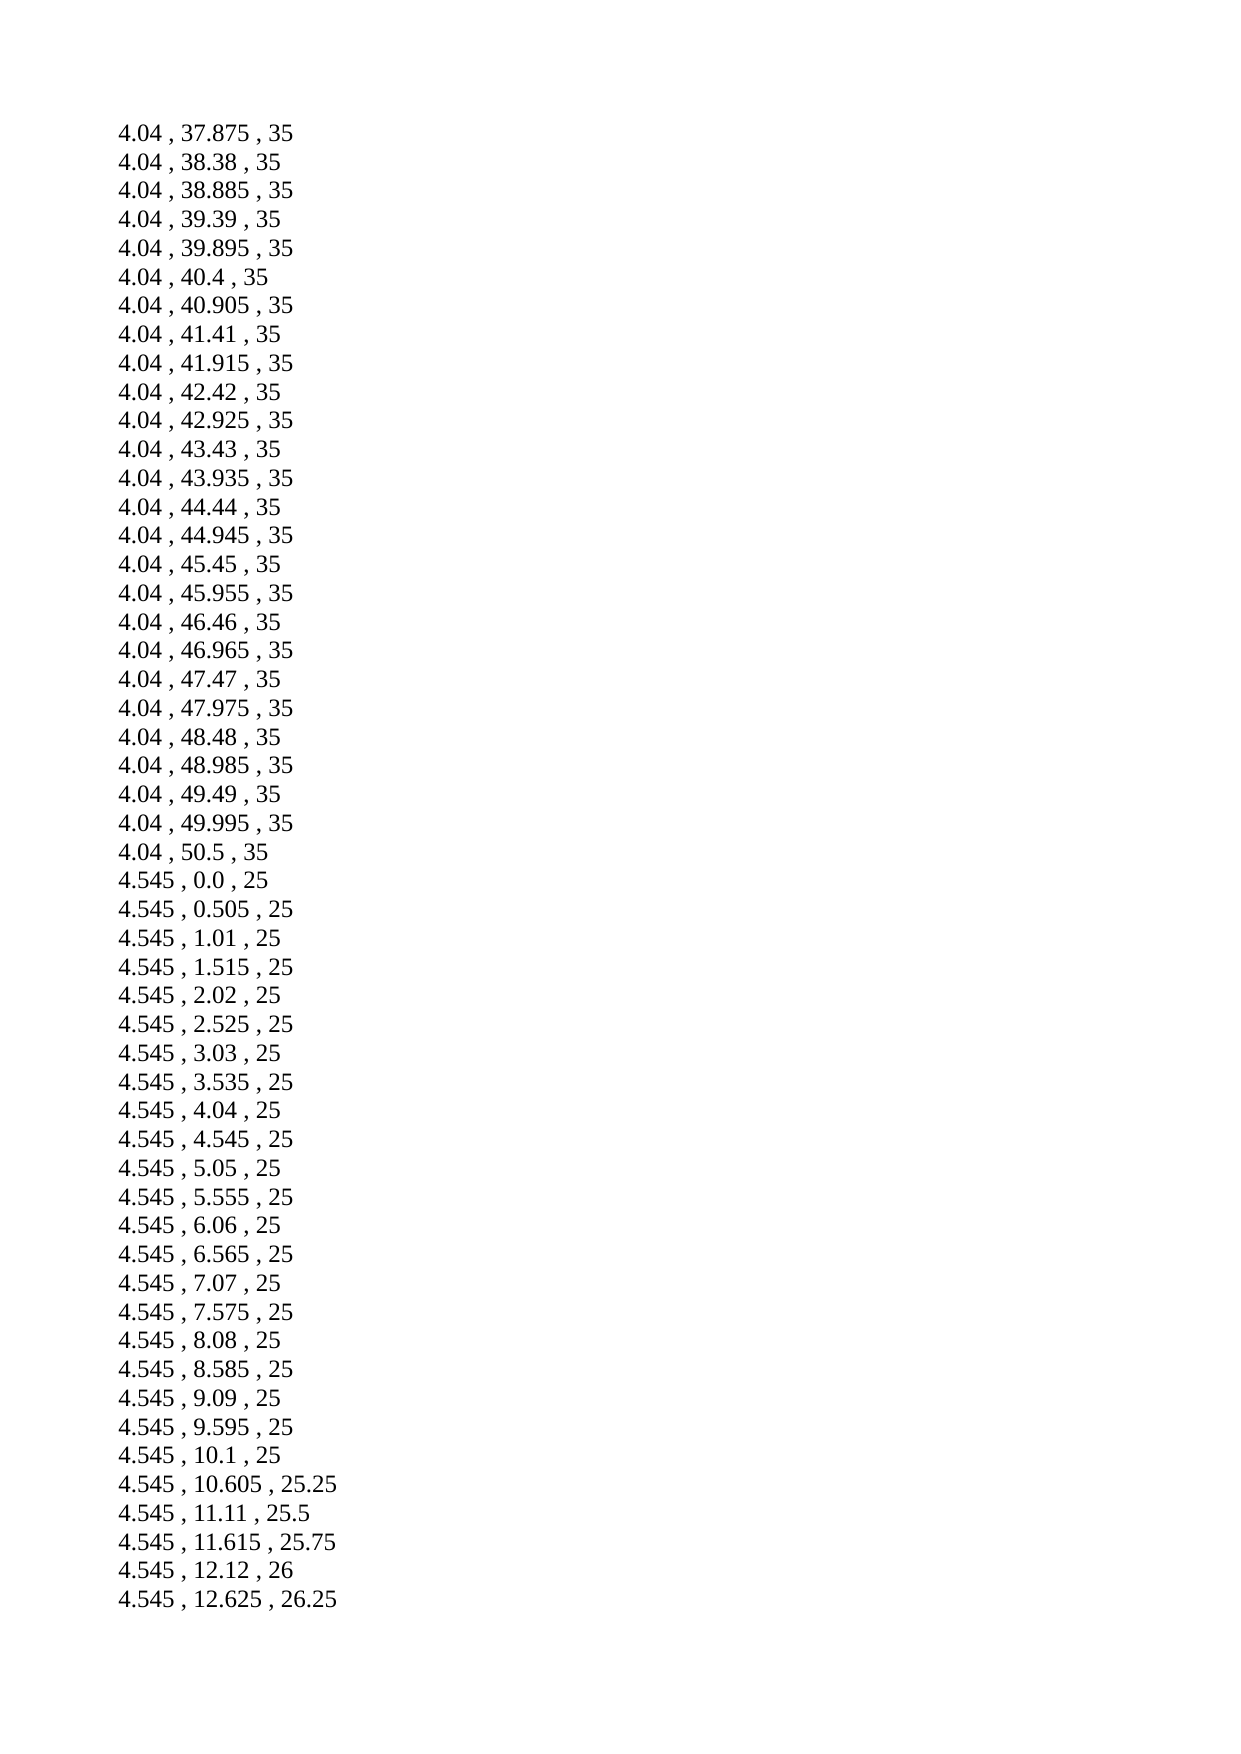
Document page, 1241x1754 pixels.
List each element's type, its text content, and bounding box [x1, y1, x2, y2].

text 4.04 , 45.45 , 35 [118, 549, 1122, 578]
text 4.545 , 4.04 , 25 [118, 1096, 1122, 1124]
text 4.545 , 2.02 , 25 [118, 981, 1122, 1009]
text 4.04 , 45.955 , 35 [118, 578, 1122, 607]
text 4.545 , 12.12 , 26 [118, 1556, 1122, 1584]
text 4.04 , 48.985 , 35 [118, 751, 1122, 779]
text 4.04 , 47.47 , 35 [118, 664, 1122, 693]
text 4.04 , 49.995 , 35 [118, 808, 1122, 837]
text 4.545 , 0.505 , 25 [118, 894, 1122, 923]
text 4.04 , 48.48 , 35 [118, 722, 1122, 751]
text 4.04 , 47.975 , 35 [118, 693, 1122, 722]
text 4.04 , 39.895 , 35 [118, 233, 1122, 262]
text 4.545 , 3.535 , 25 [118, 1067, 1122, 1096]
text 4.545 , 6.565 , 25 [118, 1239, 1122, 1268]
text 4.545 , 12.625 , 26.25 [118, 1584, 1122, 1613]
text 4.545 , 11.11 , 25.5 [118, 1498, 1122, 1527]
text 4.545 , 2.525 , 25 [118, 1009, 1122, 1038]
text 4.04 , 40.905 , 35 [118, 291, 1122, 319]
text 4.04 , 46.46 , 35 [118, 607, 1122, 636]
text 4.04 , 41.915 , 35 [118, 348, 1122, 377]
text 4.04 , 38.885 , 35 [118, 176, 1122, 204]
text 4.04 , 44.44 , 35 [118, 492, 1122, 521]
text 4.545 , 5.555 , 25 [118, 1182, 1122, 1211]
text 4.04 , 44.945 , 35 [118, 521, 1122, 549]
text 4.545 , 4.545 , 25 [118, 1124, 1122, 1153]
text 4.545 , 9.595 , 25 [118, 1412, 1122, 1441]
text 4.545 , 3.03 , 25 [118, 1038, 1122, 1067]
text 4.04 , 49.49 , 35 [118, 779, 1122, 808]
text 4.545 , 7.07 , 25 [118, 1268, 1122, 1297]
text 4.04 , 41.41 , 35 [118, 319, 1122, 348]
text 4.545 , 8.585 , 25 [118, 1354, 1122, 1383]
text 4.545 , 11.615 , 25.75 [118, 1527, 1122, 1556]
text 4.04 , 43.43 , 35 [118, 434, 1122, 463]
text 4.04 , 50.5 , 35 [118, 837, 1122, 866]
text 4.04 , 40.4 , 35 [118, 262, 1122, 291]
text 4.545 , 5.05 , 25 [118, 1153, 1122, 1182]
text 4.545 , 6.06 , 25 [118, 1211, 1122, 1239]
text 4.04 , 43.935 , 35 [118, 463, 1122, 492]
text 4.545 , 8.08 , 25 [118, 1326, 1122, 1354]
text 4.545 , 1.01 , 25 [118, 923, 1122, 952]
text 4.545 , 10.1 , 25 [118, 1441, 1122, 1469]
text 4.545 , 9.09 , 25 [118, 1383, 1122, 1412]
text 4.04 , 37.875 , 35 [118, 118, 1122, 147]
text 4.04 , 42.925 , 35 [118, 406, 1122, 434]
text 4.545 , 7.575 , 25 [118, 1297, 1122, 1326]
text 4.545 , 0.0 , 25 [118, 866, 1122, 894]
text 4.545 , 10.605 , 25.25 [118, 1469, 1122, 1498]
text 4.04 , 42.42 , 35 [118, 377, 1122, 406]
text 4.04 , 39.39 , 35 [118, 204, 1122, 233]
text 4.04 , 38.38 , 35 [118, 147, 1122, 176]
text 4.545 , 1.515 , 25 [118, 952, 1122, 981]
text 4.04 , 46.965 , 35 [118, 636, 1122, 664]
